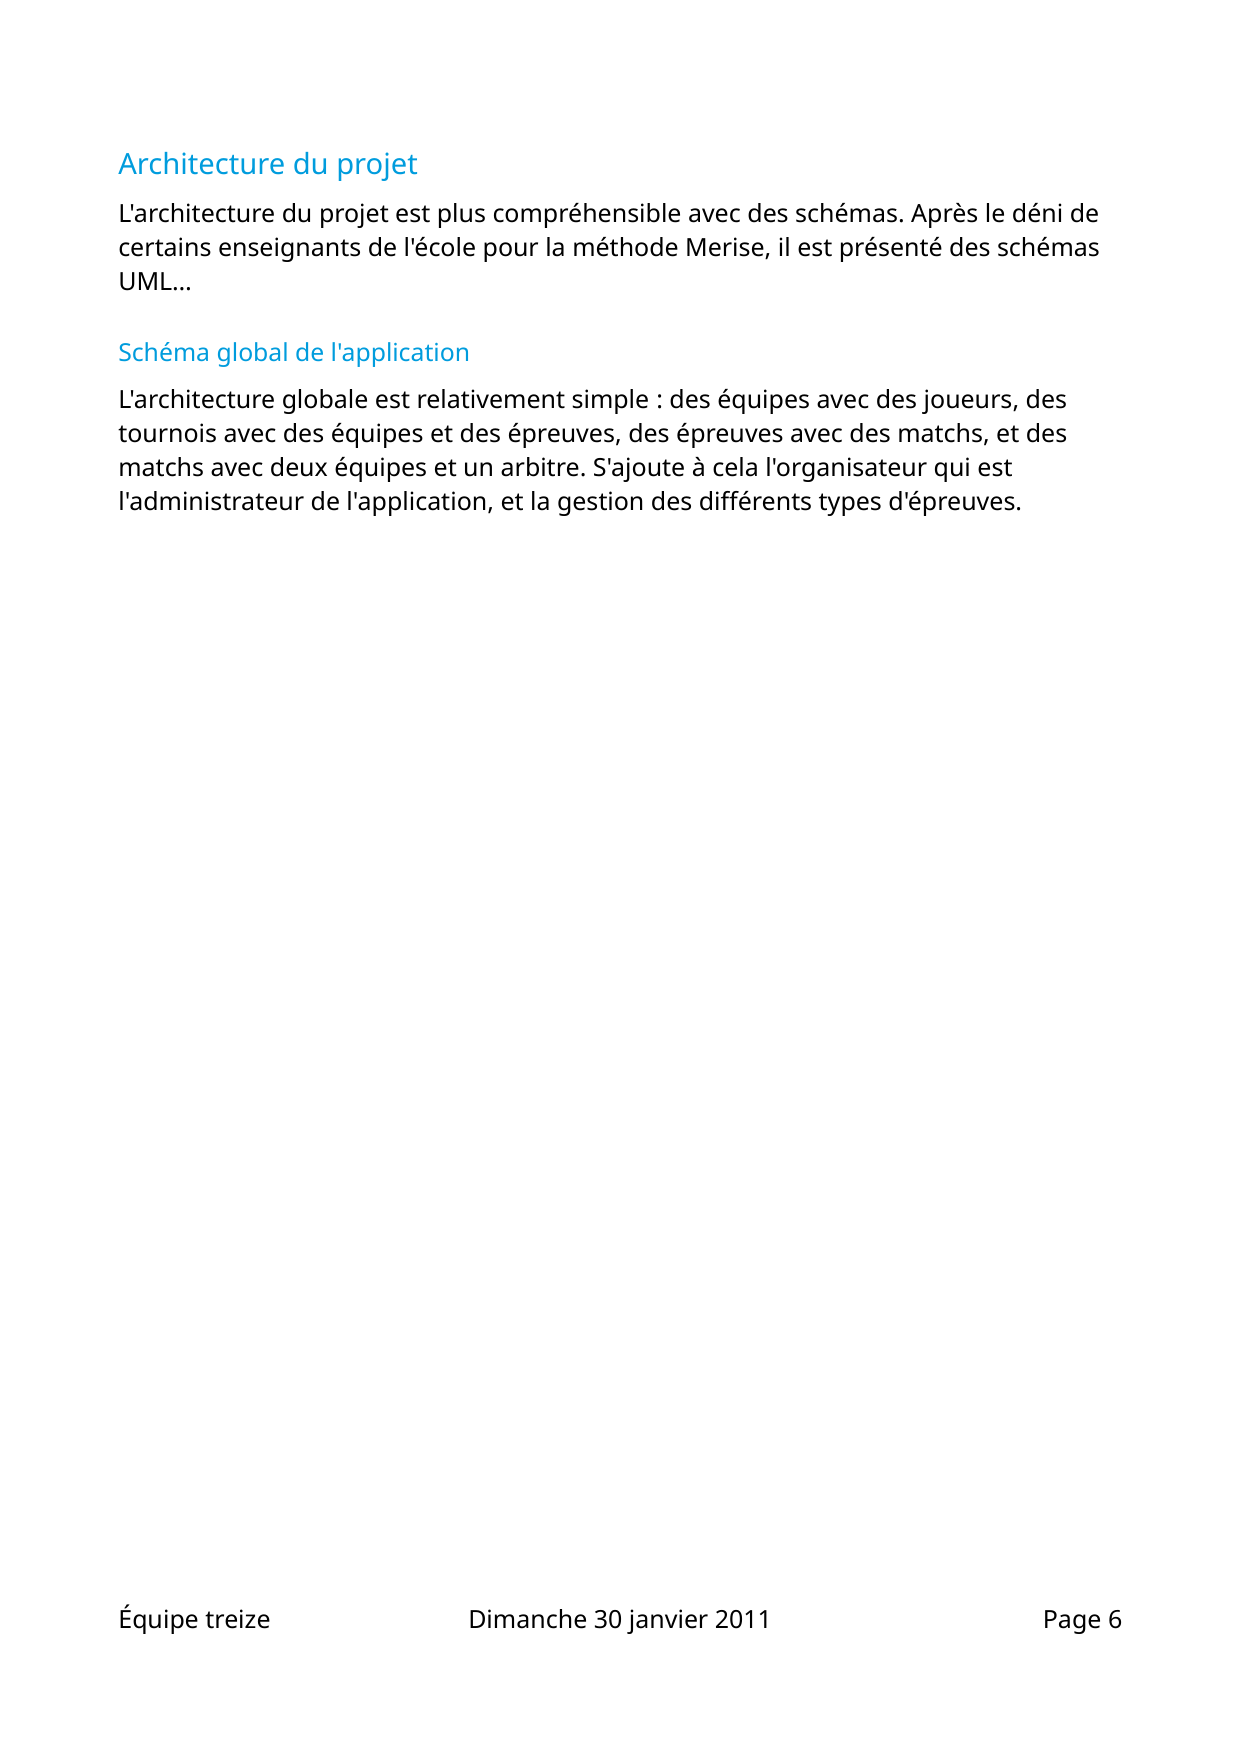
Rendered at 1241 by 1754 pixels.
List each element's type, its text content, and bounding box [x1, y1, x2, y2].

subtitle Schéma global de l'application [118, 335, 1122, 369]
subtitle Architecture du projet [118, 143, 1122, 183]
text L'architecture du projet est plus compréhensible avec des schémas. Après le déni de certains enseignants de l'école pour la méthode Merise, il est présenté des schémas UML… [118, 195, 1122, 297]
text L'architecture globale est relativement simple : des équipes avec des joueurs, des tournois avec des équipes et des épreuves, des épreuves avec des matchs, et des matchs avec deux équipes et un arbitre. S'ajoute à cela l'organisateur qui est l'administrateur de l'application, et la gestion des différents types d'épreuves. [118, 381, 1122, 517]
